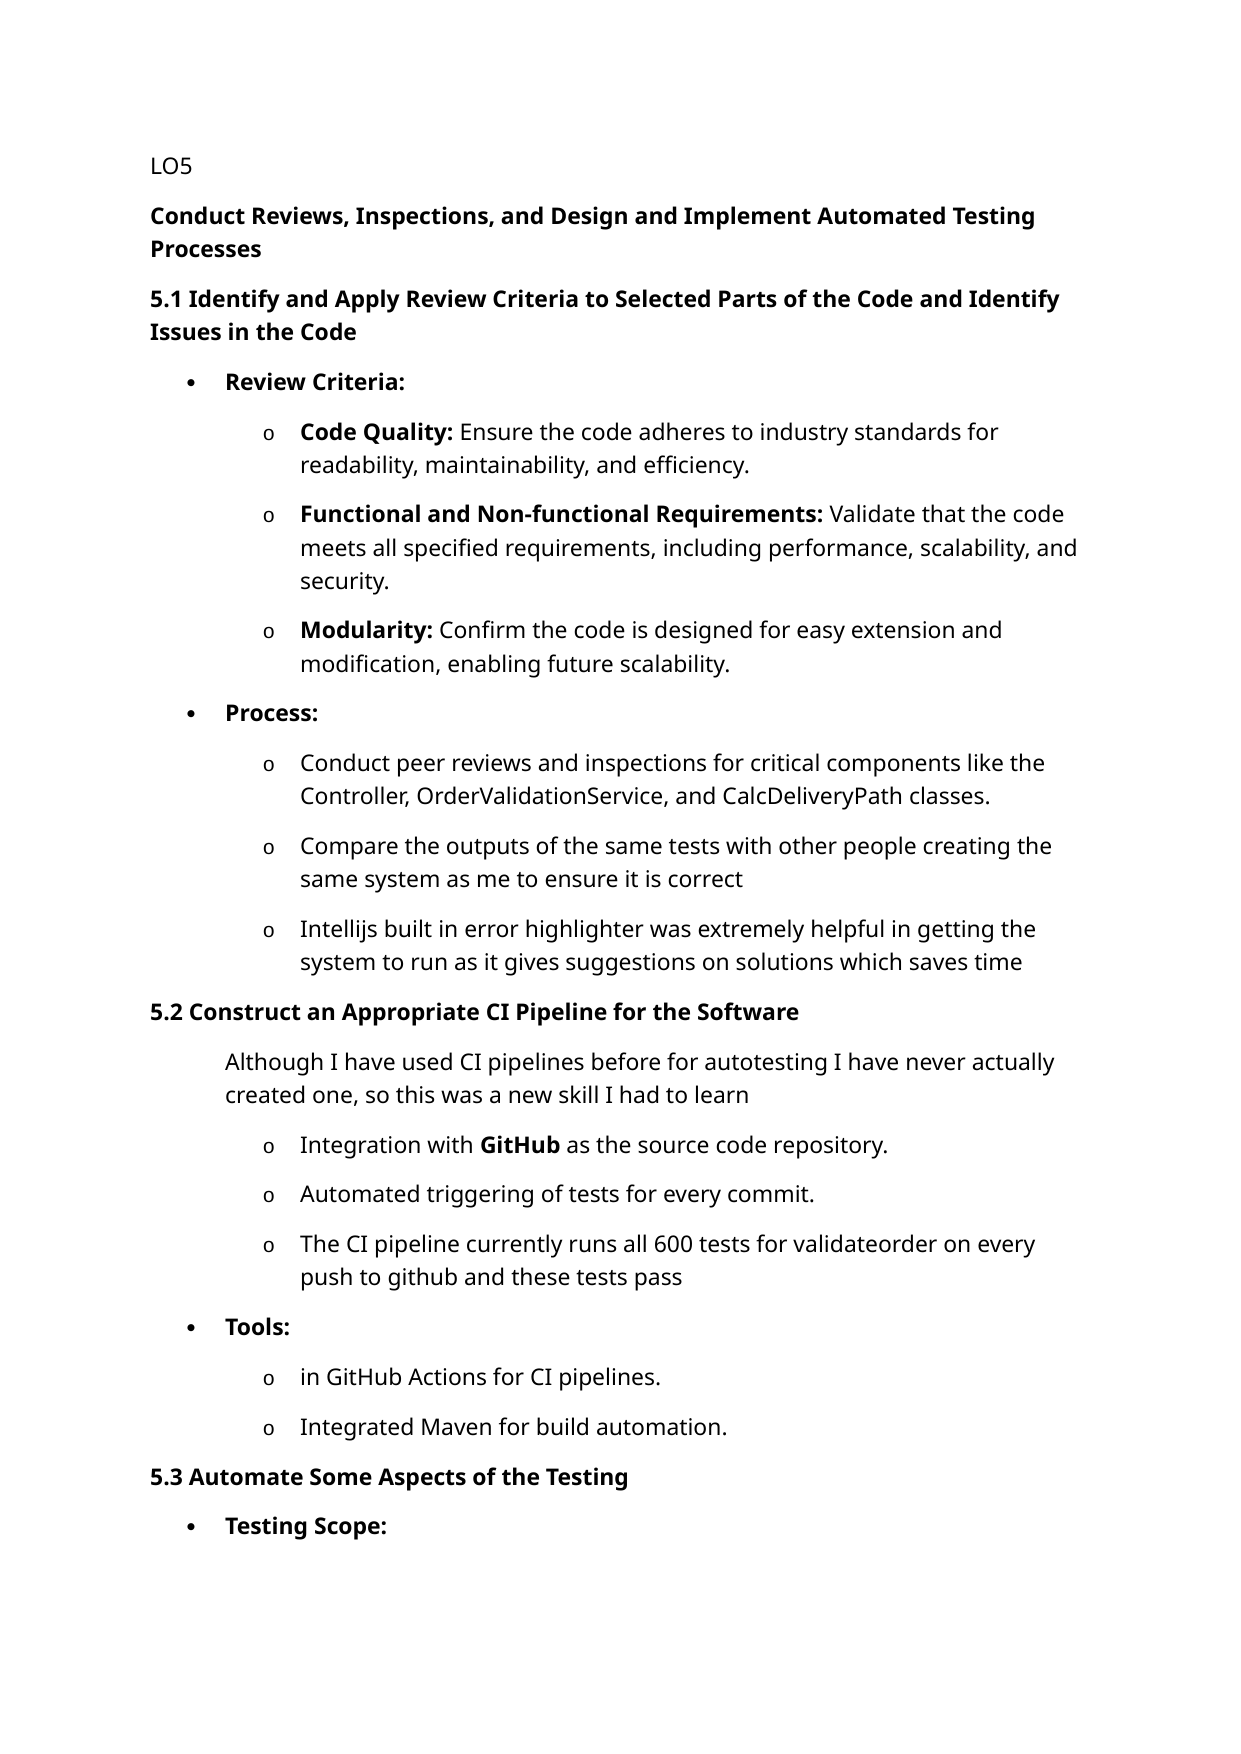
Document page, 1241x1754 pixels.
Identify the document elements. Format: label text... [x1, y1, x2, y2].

text Although I have used CI pipelines before for autotesting I have never actually created one, so this was a new skill I had to learn [225, 1046, 1090, 1110]
list The CI pipeline currently runs all 600 tests for validateorder on every push to github and these tests pass [262, 1228, 1090, 1292]
text 5.3 Automate Some Aspects of the Testing [150, 1460, 1090, 1492]
list Process: [187, 697, 1090, 728]
list in GitHub Actions for CI pipelines. [262, 1361, 1090, 1392]
list Review Criteria: [187, 366, 1090, 397]
list Tools: [187, 1311, 1090, 1342]
list Automated triggering of tests for every commit. [262, 1178, 1090, 1209]
list Conduct peer reviews and inspections for critical components like the Controller, OrderValidationService, and CalcDeliveryPath classes. [262, 747, 1090, 811]
text 5.2 Construct an Appropriate CI Pipeline for the Software [150, 996, 1090, 1027]
list Integrated Maven for build automation. [262, 1411, 1090, 1442]
list Modularity: Confirm the code is designed for easy extension and modification, enabling future scalability. [262, 614, 1090, 679]
list Integration with GitHub as the source code repository. [262, 1128, 1090, 1160]
list Compare the outputs of the same tests with other people creating the same system as me to ensure it is correct [262, 830, 1090, 894]
list Code Quality: Ensure the code adheres to industry standards for readability, maintainability, and efficiency. [262, 415, 1090, 480]
list Functional and Non-functional Requirements: Validate that the code meets all specified requirements, including performance, scalability, and security. [262, 498, 1090, 596]
text Conduct Reviews, Inspections, and Design and Implement Automated Testing Processes [150, 200, 1090, 264]
text LO5 [150, 150, 1090, 181]
text 5.1 Identify and Apply Review Criteria to Selected Parts of the Code and Identify Issues in the Code [150, 283, 1090, 347]
list Intellijs built in error highlighter was extremely helpful in getting the system to run as it gives suggestions on solutions which saves time [262, 913, 1090, 977]
list Testing Scope: [187, 1510, 1090, 1541]
